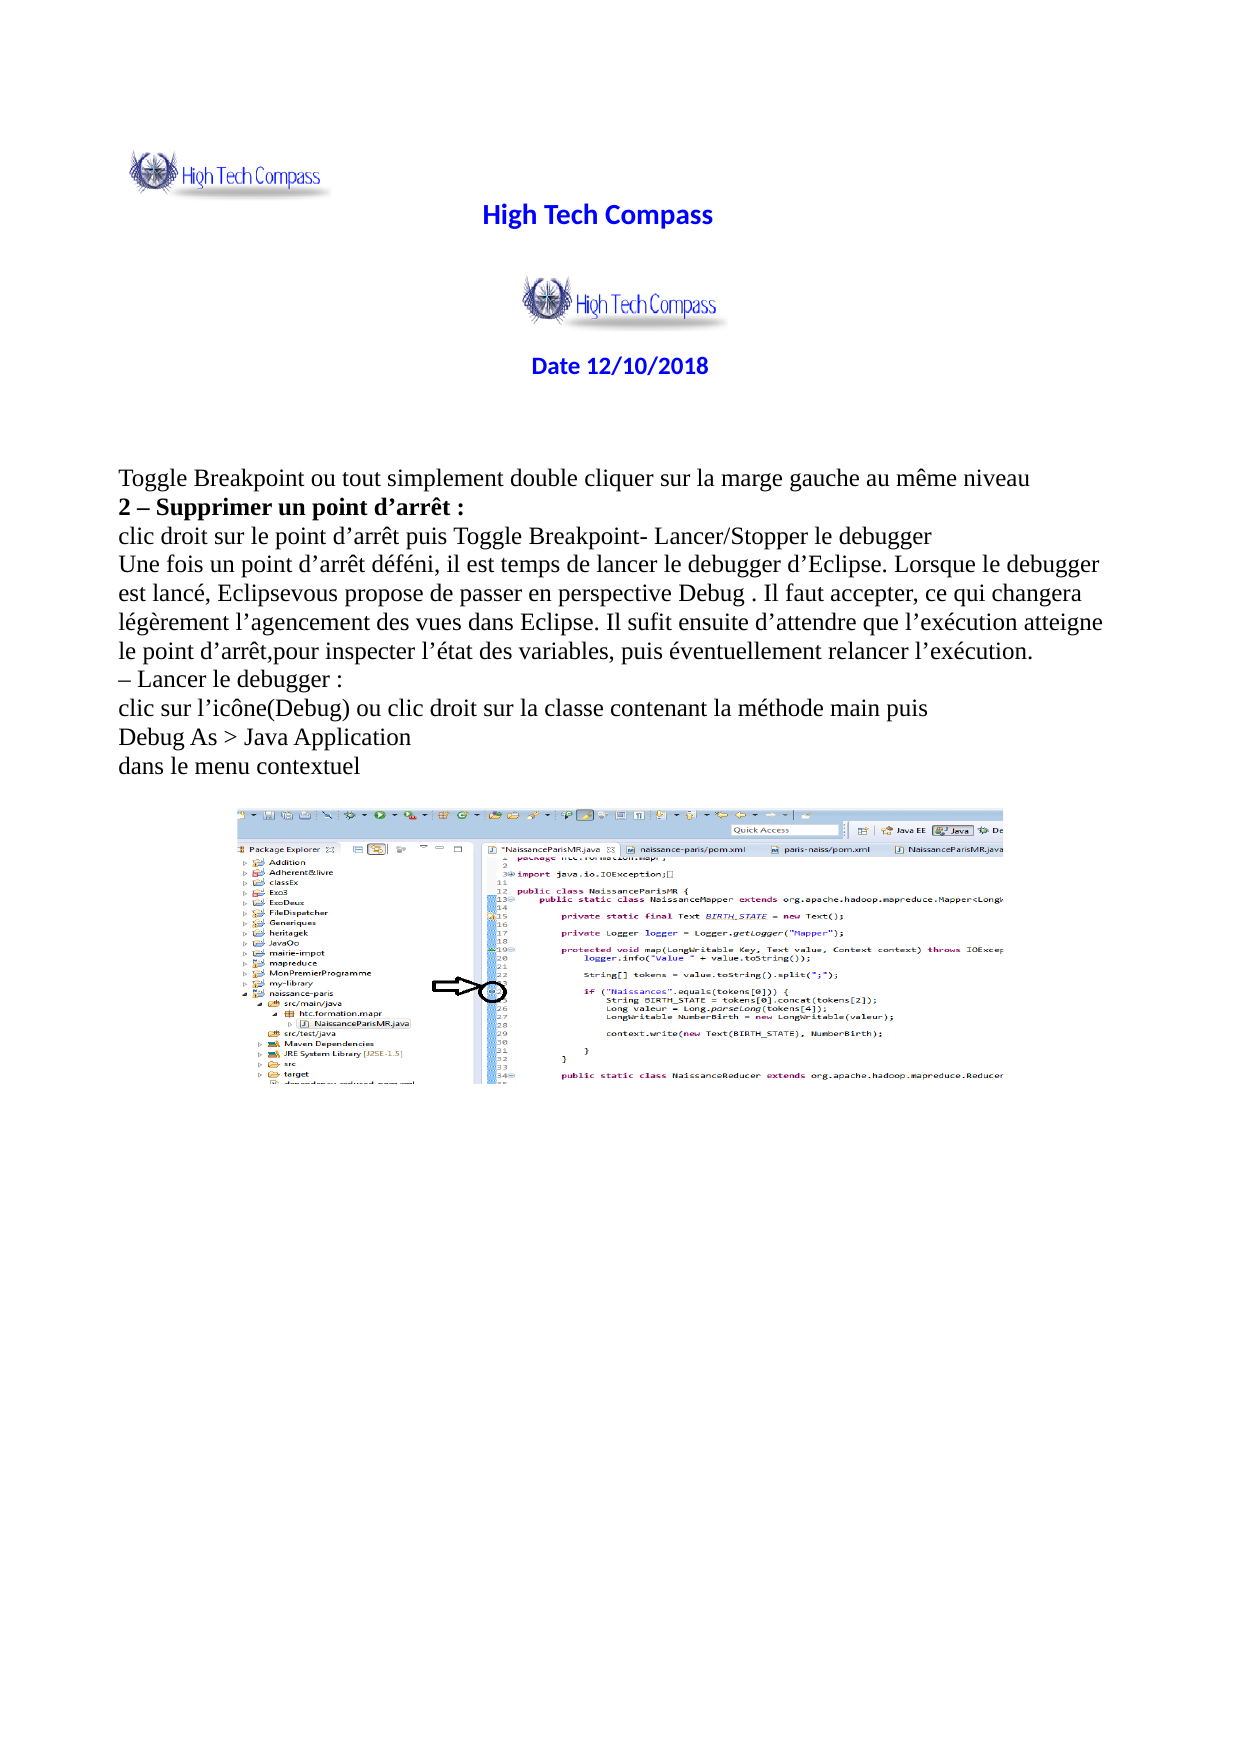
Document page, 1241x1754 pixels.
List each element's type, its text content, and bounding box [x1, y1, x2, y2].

text clic droit sur le point d’arrêt puis Toggle Breakpoint- Lancer/Stopper le debugger [118, 521, 1122, 549]
picture [511, 260, 729, 332]
picture [118, 136, 333, 201]
text dans le menu contextuel [118, 751, 1122, 779]
text Une fois un point d’arrêt déféni, il est temps de lancer le debugger d’Eclipse. Lorsque le debugger est lancé, Eclipsevous propose de passer en perspective Debug . Il faut accepter, ce qui changera légèrement l’agencement des vues dans Eclipse. Il sufit ensuite d’attendre que l’exécution atteigne le point d’arrêt,pour inspecter l’état des variables, puis éventuellement relancer l’exécution. [118, 549, 1122, 664]
text 2 – Supprimer un point d’arrêt : [118, 492, 1122, 521]
text clic sur l’icône(Debug) ou clic droit sur la classe contenant la méthode main puis [118, 693, 1122, 722]
text Debug As > Java Application [118, 722, 1122, 751]
text – Lancer le debugger : [118, 664, 1122, 693]
text Toggle Breakpoint ou tout simplement double cliquer sur la marge gauche au même niveau [118, 463, 1122, 492]
